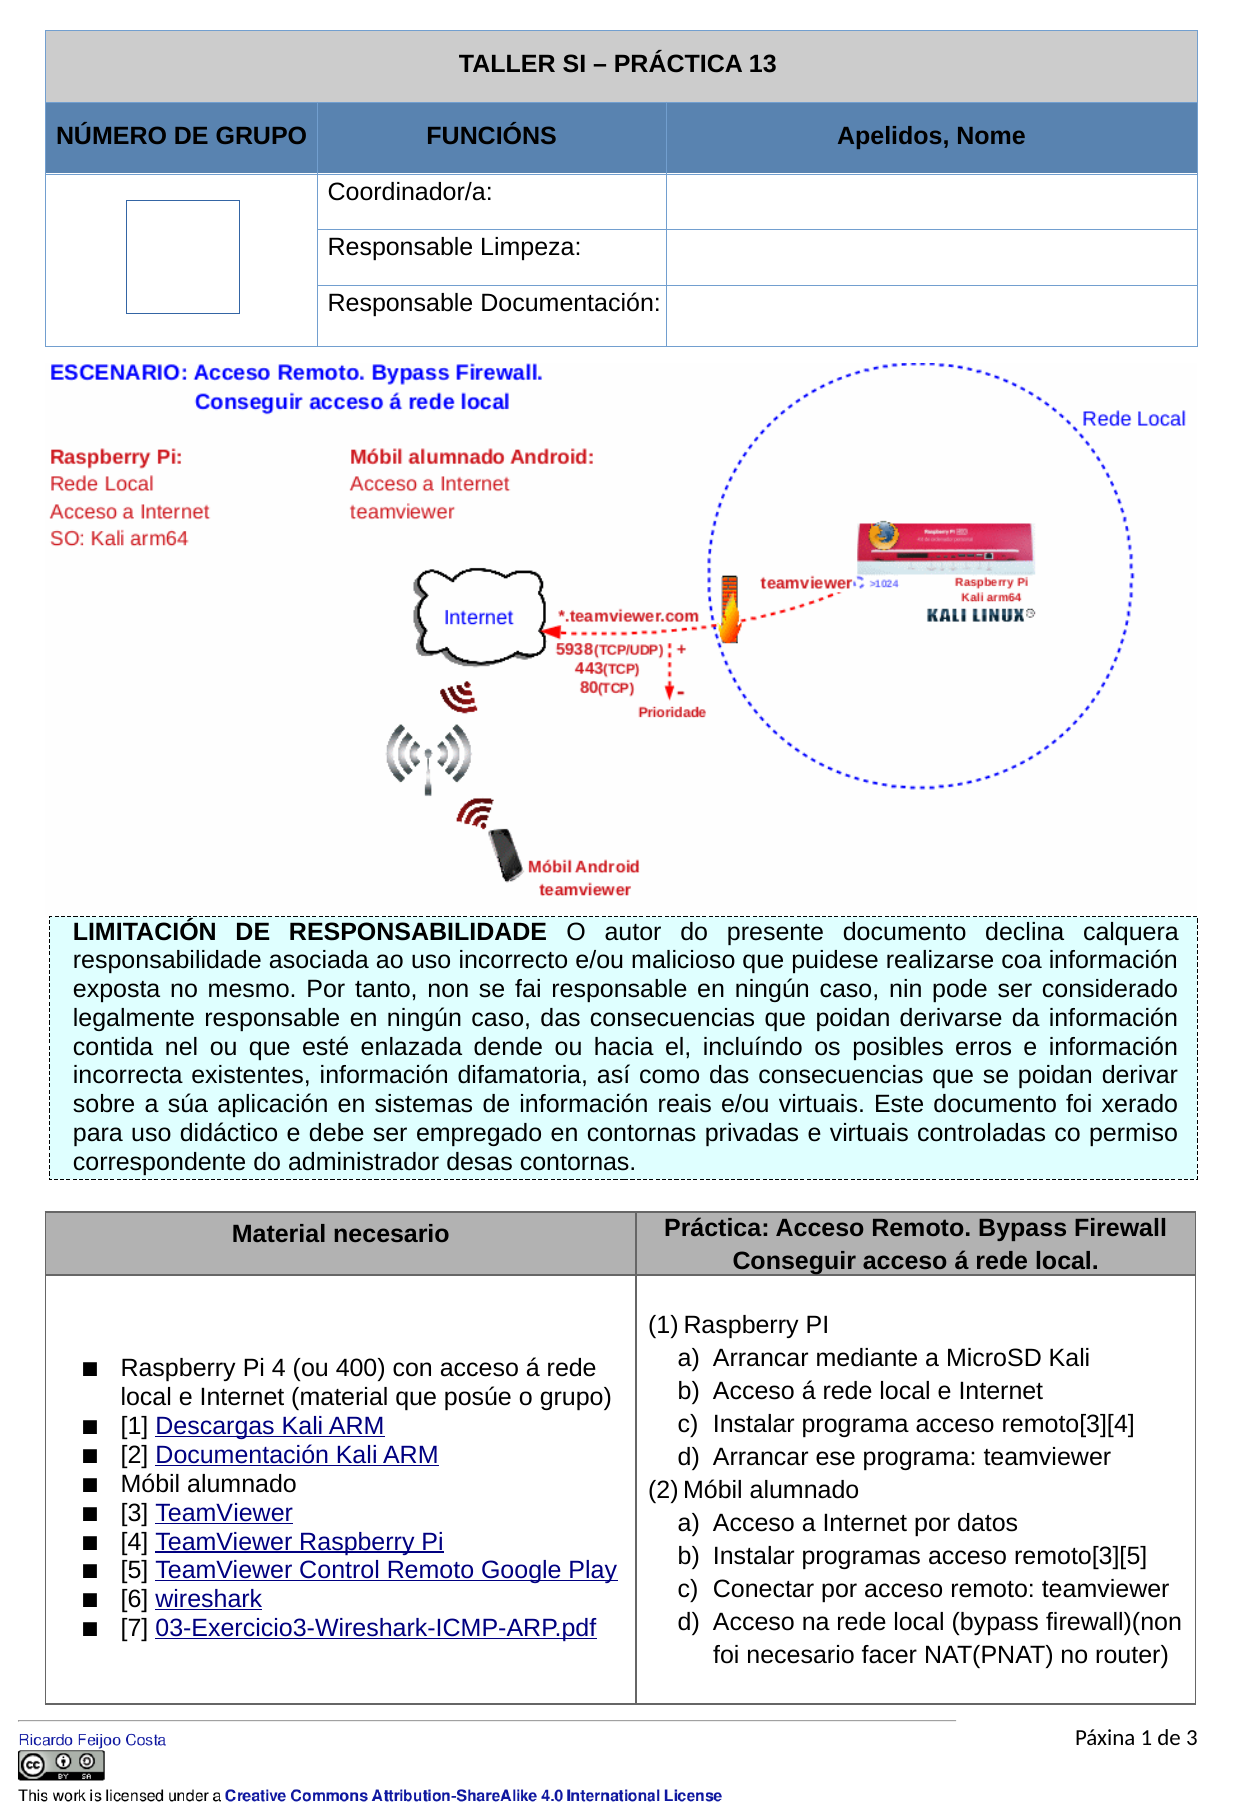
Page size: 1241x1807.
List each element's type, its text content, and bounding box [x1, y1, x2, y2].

table_cell Raspberry PI Arrancar mediante a MicroSD Kali Acceso á rede local e Internet Instalar programa acceso remoto[3][4] Arrancar ese programa: teamviewer Móbil alumnado Acceso a Internet por datos Instalar programas acceso remoto[3][5] Conectar por acceso remoto: teamviewer Acceso na rede local (bypass firewall)(non foi necesario facer NAT(PNAT) no router) [637, 1276, 1195, 1703]
table_cell FUNCIÓNS [318, 103, 666, 173]
table_cell Coordinador/a: [318, 175, 666, 229]
table_cell Raspberry Pi 4 (ou 400) con acceso á rede local e Internet (material que posúe o grupo) [1] Descargas Kali ARM [2] Documentación Kali ARM Móbil alumnado [3] TeamViewer [4] TeamViewer Raspberry Pi [5] TeamViewer Control Remoto Google Play [6] wireshark [7] 03-Exercicio3-Wireshark-ICMP-ARP.pdf [46, 1276, 635, 1703]
table_cell [667, 175, 1197, 229]
table_cell NÚMERO DE GRUPO [46, 103, 317, 173]
table_cell Responsable Documentación: [318, 286, 666, 346]
picture [45, 363, 1198, 917]
table_header Práctica: Acceso Remoto. Bypass Firewall Conseguir acceso á rede local. [637, 1213, 1195, 1274]
table_header Material necesario [46, 1213, 635, 1274]
table_header TALLER SI – PRÁCTICA 13 [46, 31, 1197, 102]
table_cell [667, 286, 1197, 346]
table_cell Apelidos, Nome [667, 103, 1197, 173]
table_cell [46, 175, 317, 346]
table_cell Responsable Limpeza: [318, 230, 666, 284]
picture [8, 1715, 957, 1806]
table_cell [667, 230, 1197, 284]
